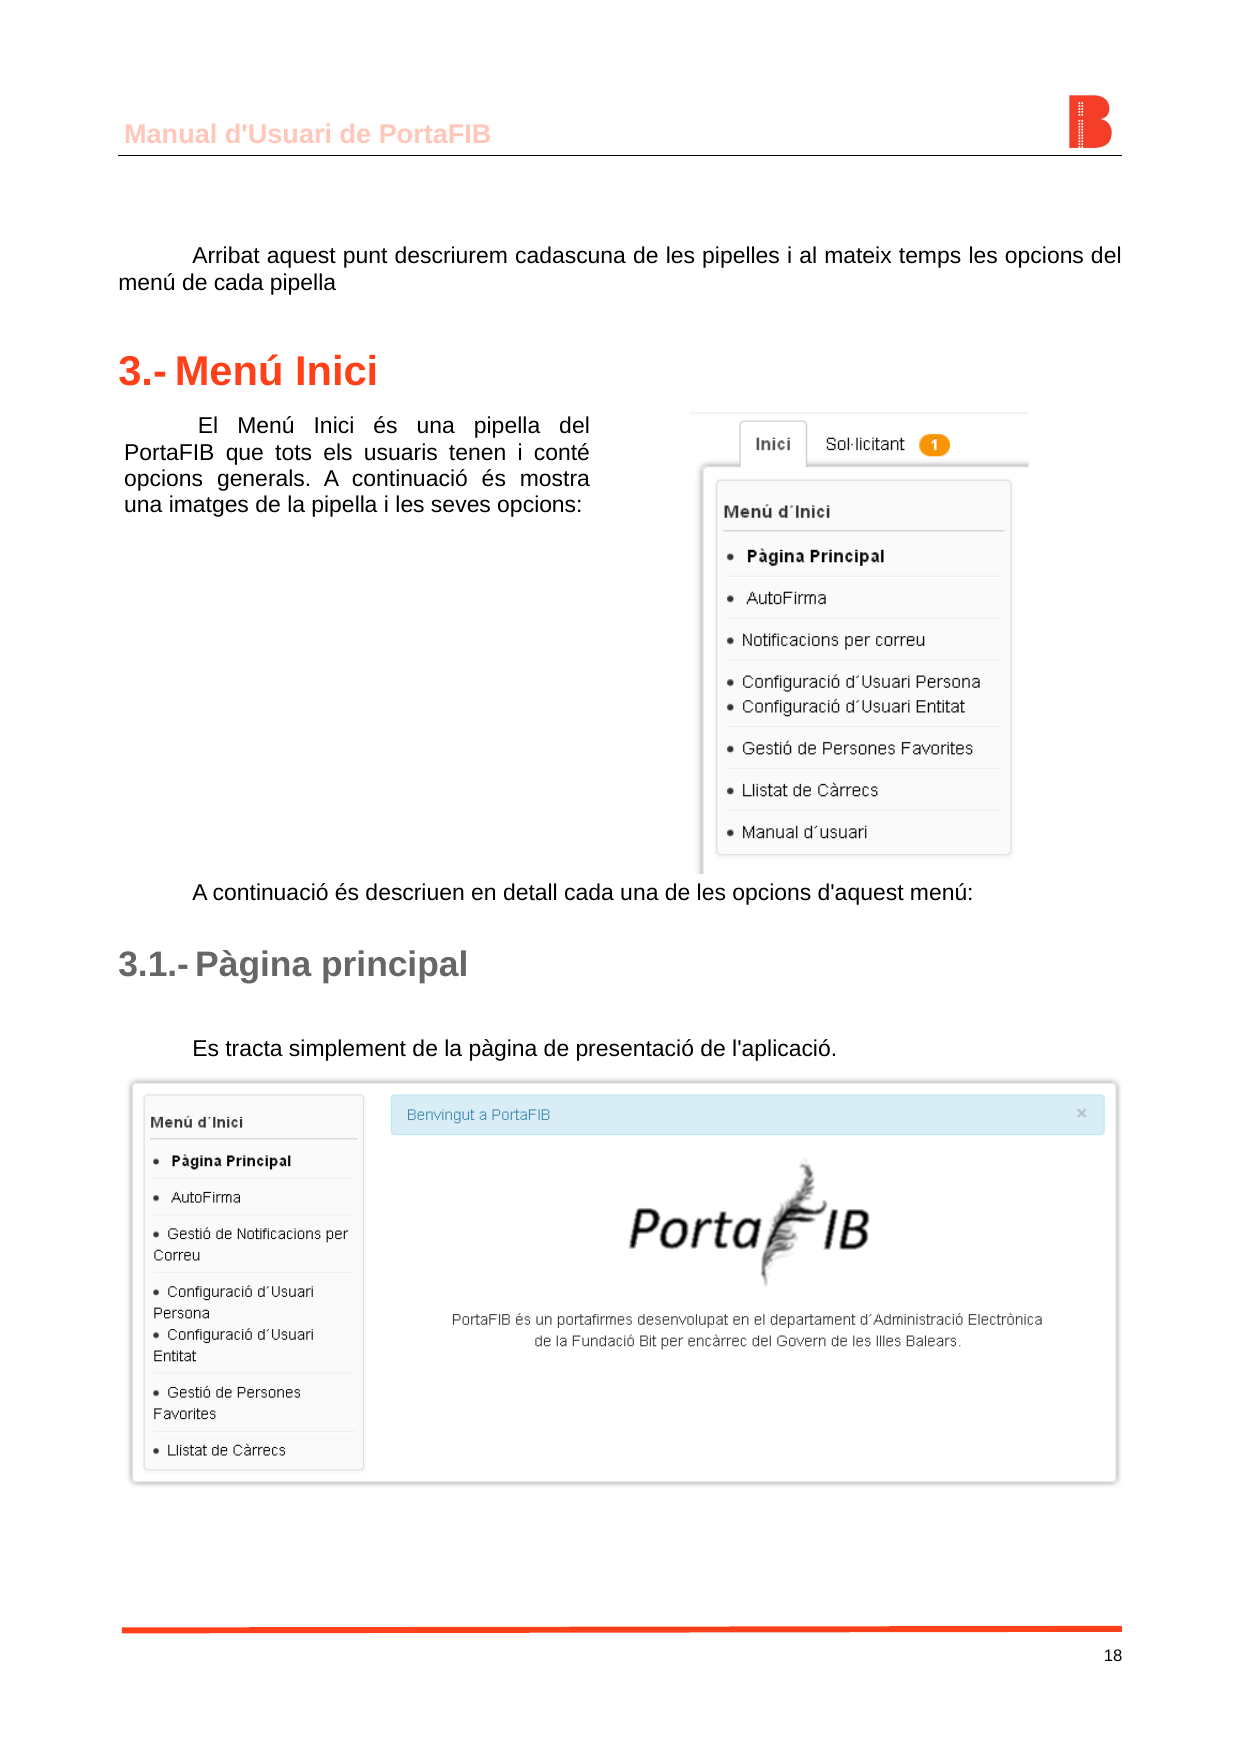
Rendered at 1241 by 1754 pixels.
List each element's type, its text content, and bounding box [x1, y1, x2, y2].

subtitle Menú Inici [118, 346, 1122, 394]
picture [1063, 94, 1117, 150]
text A continuació és descriuen en detall cada una de les opcions d'aquest menú: [118, 879, 1122, 906]
subtitle Pàgina principal [118, 943, 1122, 984]
table_header El Menú Inici és una pipella del PortaFIB que tots els usuaris tenen i conté opcions generals. A continuació és mostra una imatges de la pipella i les seves opcions: [118, 407, 596, 879]
text Arribat aquest punt descriurem cadascuna de les pipelles i al mateix temps les opcions del menú de cada pipella [118, 242, 1122, 295]
picture [118, 1074, 1123, 1492]
table_header [596, 407, 1122, 879]
picture [689, 412, 1029, 874]
text Es tracta simplement de la pàgina de presentació de l'aplicació. [118, 1035, 1122, 1062]
